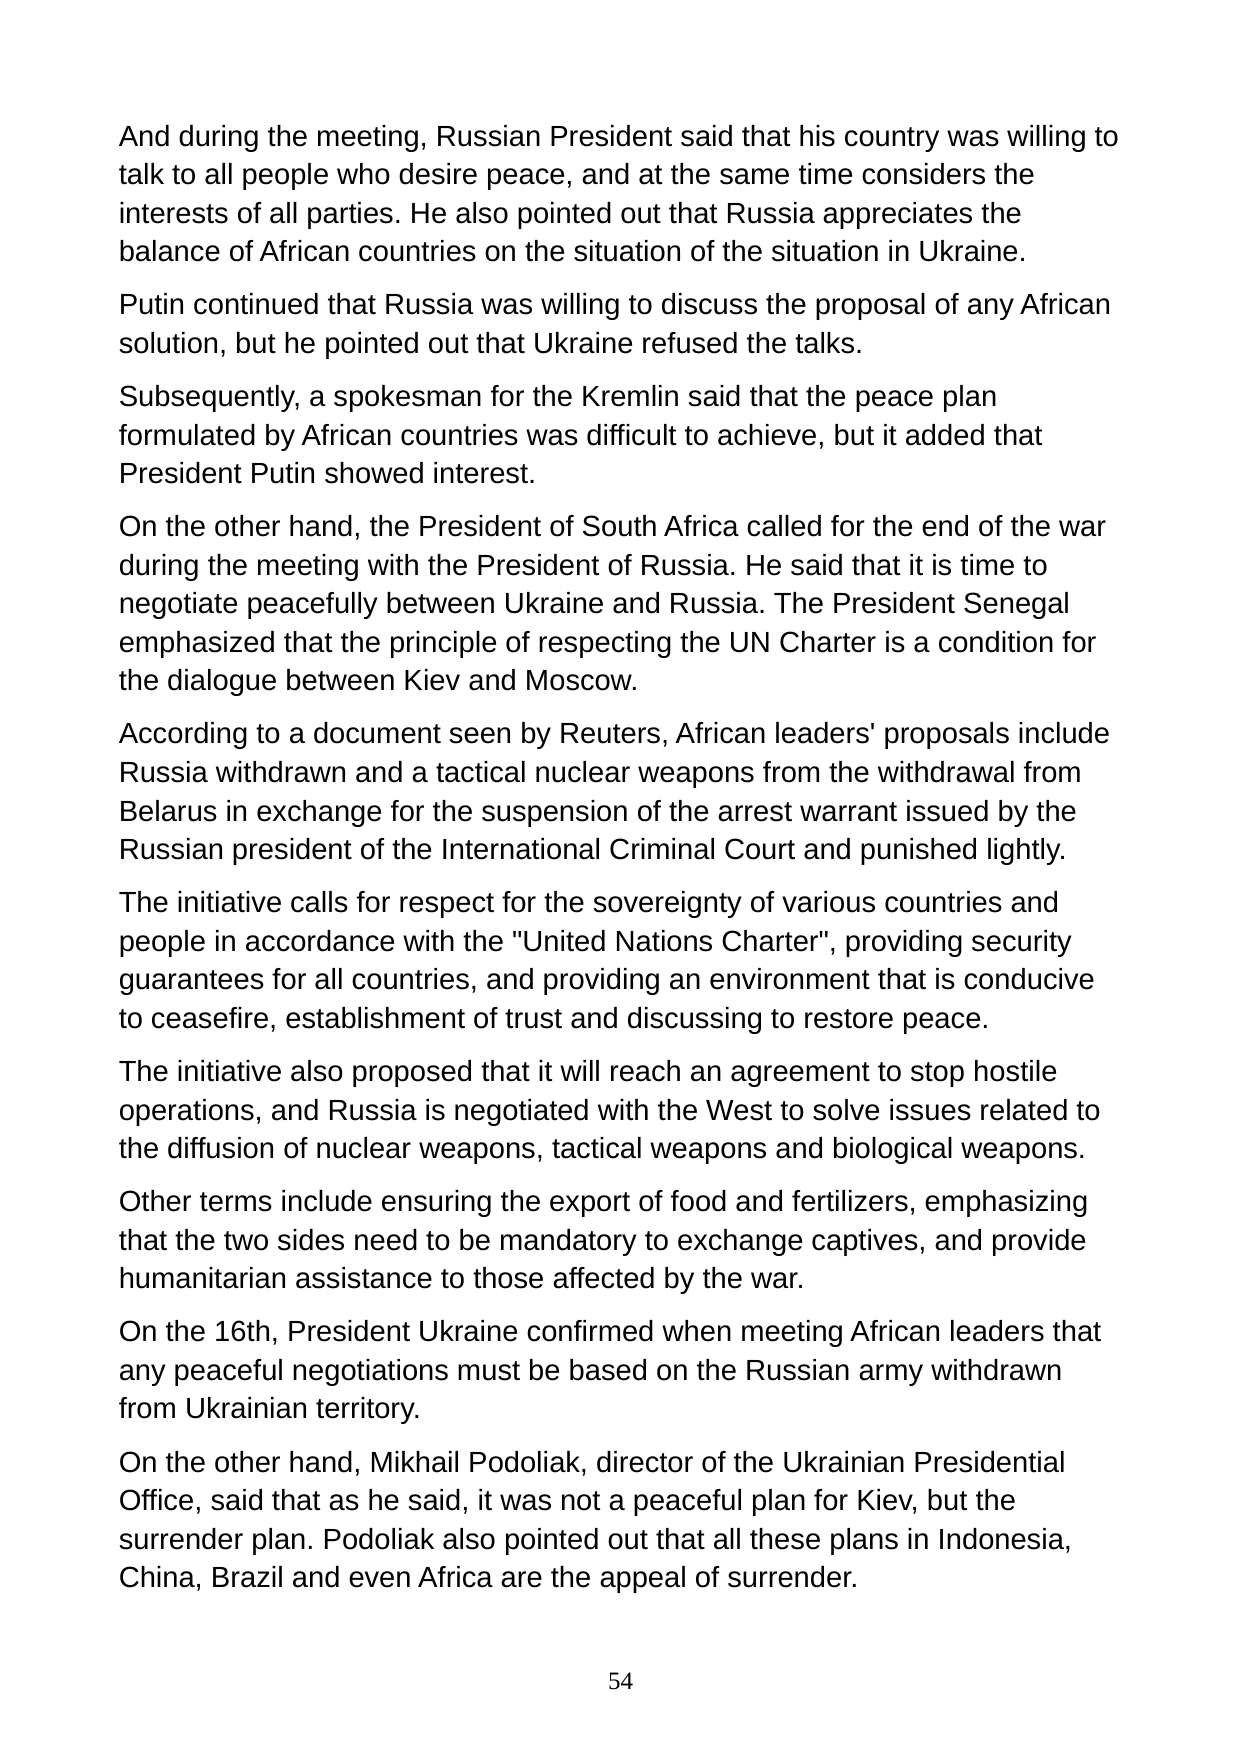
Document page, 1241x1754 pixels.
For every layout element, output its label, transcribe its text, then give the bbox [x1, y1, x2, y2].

text Other terms include ensuring the export of food and fertilizers, emphasizing that the two sides need to be mandatory to exchange captives, and provide humanitarian assistance to those affected by the war. [118, 1184, 1122, 1295]
text Subsequently, a spokesman for the Kremlin said that the peace plan formulated by African countries was difficult to achieve, but it added that President Putin showed interest. [118, 379, 1122, 489]
text On the other hand, Mikhail Podoliak, director of the Ukrainian Presidential Office, said that as he said, it was not a peaceful plan for Kiev, but the surrender plan. Podoliak also pointed out that all these plans in Indonesia, China, Brazil and even Africa are the appeal of surrender. [118, 1444, 1122, 1594]
text On the 16th, President Ukraine confirmed when meeting African leaders that any peaceful negotiations must be based on the Russian army withdrawn from Ukrainian territory. [118, 1314, 1122, 1425]
text Putin continued that Russia was willing to discuss the proposal of any African solution, but he pointed out that Ukraine refused the talks. [118, 287, 1122, 359]
text The initiative calls for respect for the sovereignty of various countries and people in accordance with the "United Nations Charter", providing security guarantees for all countries, and providing an environment that is conducive to ceasefire, establishment of trust and discussing to restore peace. [118, 885, 1122, 1034]
text On the other hand, the President of South Africa called for the end of the war during the meeting with the President of Russia. He said that it is time to negotiate peacefully between Ukraine and Russia. The President Senegal emphasized that the principle of respecting the UN Charter is a condition for the dialogue between Kiev and Moscow. [118, 509, 1122, 697]
text According to a document seen by Reuters, African leaders' proposals include Russia withdrawn and a tactical nuclear weapons from the withdrawal from Belarus in exchange for the suspension of the arrest warrant issued by the Russian president of the International Criminal Court and punished lightly. [118, 716, 1122, 866]
text And during the meeting, Russian President said that his country was willing to talk to all people who desire peace, and at the same time considers the interests of all parties. He also pointed out that Russia appreciates the balance of African countries on the situation of the situation in Ukraine. [118, 118, 1122, 268]
text The initiative also proposed that it will reach an agreement to stop hostile operations, and Russia is negotiated with the West to solve issues related to the diffusion of nuclear weapons, tactical weapons and biological weapons. [118, 1054, 1122, 1164]
